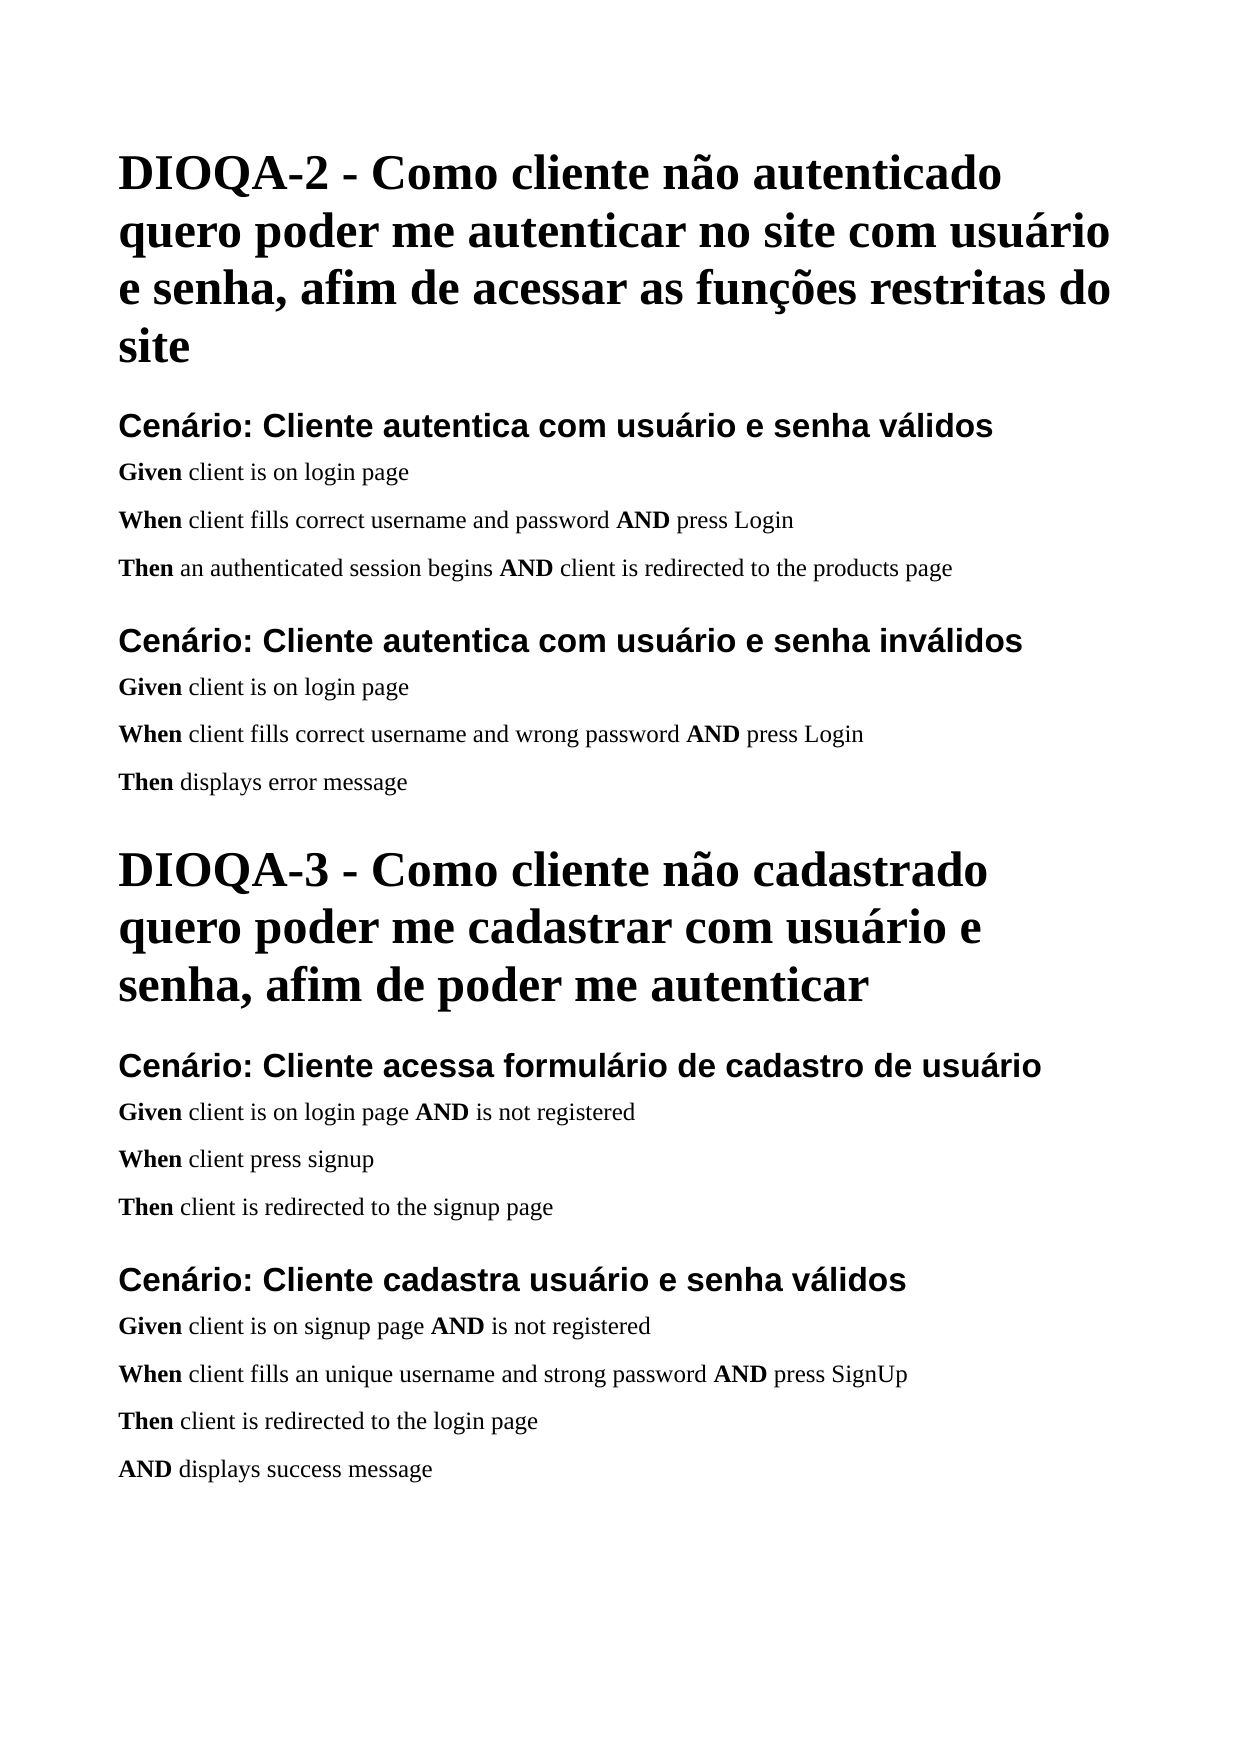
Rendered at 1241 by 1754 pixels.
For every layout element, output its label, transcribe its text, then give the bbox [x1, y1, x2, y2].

text Then client is redirected to the login page [118, 1406, 1122, 1435]
subtitle Cenário: Cliente cadastra usuário e senha válidos [118, 1260, 1122, 1299]
subtitle Cenário: Cliente autentica com usuário e senha inválidos [118, 621, 1122, 659]
text AND displays success message [118, 1454, 1122, 1483]
subtitle Cenário: Cliente acessa formulário de cadastro de usuário [118, 1046, 1122, 1084]
text Then displays error message [118, 767, 1122, 796]
text When client press signup [118, 1144, 1122, 1173]
text When client fills an unique username and strong password AND press SignUp [118, 1359, 1122, 1387]
text Given client is on login page [118, 672, 1122, 701]
text Given client is on signup page AND is not registered [118, 1311, 1122, 1340]
subtitle DIOQA-2 - Como cliente não autenticado quero poder me autenticar no site com usuário e senha, afim de acessar as funções restritas do site [118, 143, 1122, 373]
subtitle Cenário: Cliente autentica com usuário e senha válidos [118, 406, 1122, 445]
text Given client is on login page [118, 457, 1122, 486]
text Then an authenticated session begins AND client is redirected to the products page [118, 553, 1122, 581]
text When client fills correct username and password AND press Login [118, 505, 1122, 534]
text When client fills correct username and wrong password AND press Login [118, 719, 1122, 748]
text Given client is on login page AND is not registered [118, 1097, 1122, 1125]
text Then client is redirected to the signup page [118, 1192, 1122, 1221]
subtitle DIOQA-3 - Como cliente não cadastrado quero poder me cadastrar com usuário e senha, afim de poder me autenticar [118, 840, 1122, 1012]
